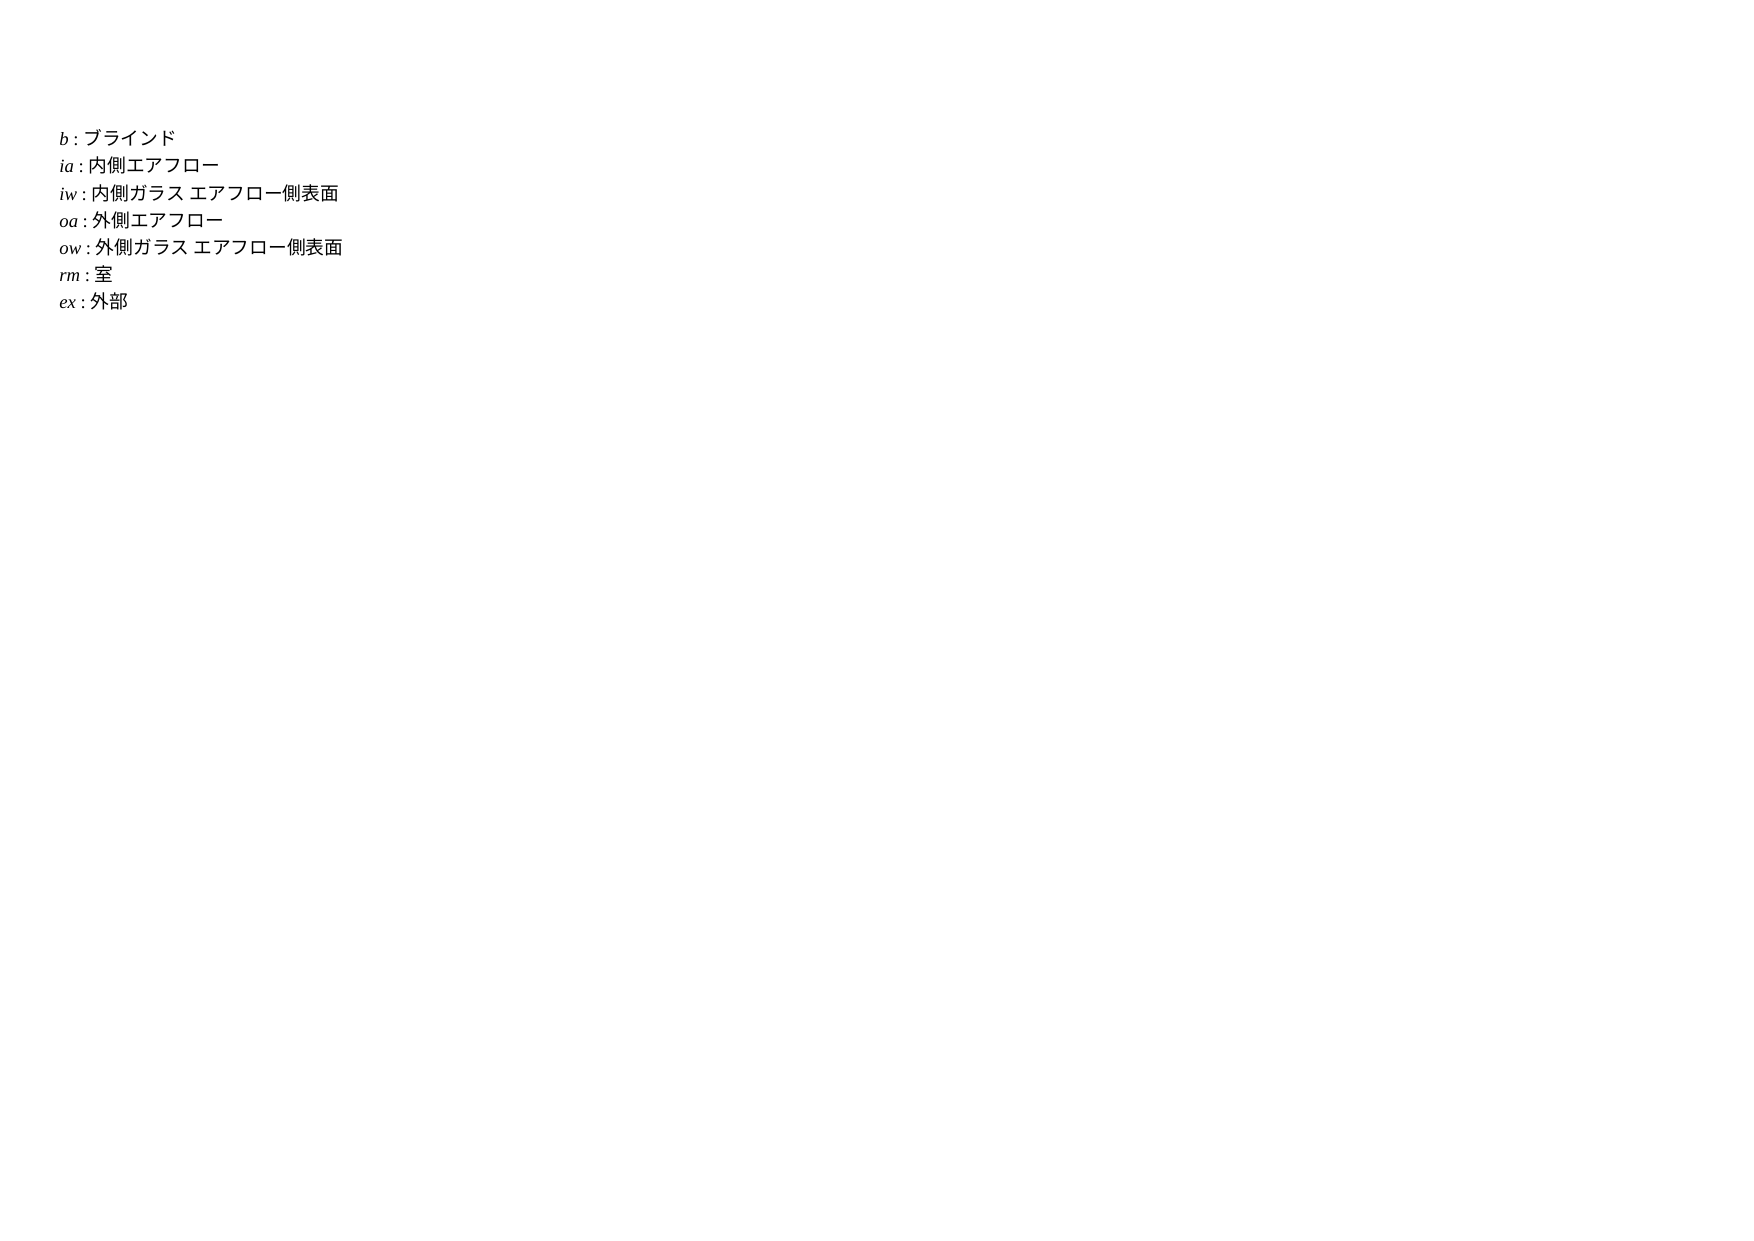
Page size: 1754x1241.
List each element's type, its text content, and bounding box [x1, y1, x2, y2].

text rm : 室 [59, 260, 1695, 287]
text ex : 外部 [59, 287, 1695, 314]
text iw : 内側ガラス エアフロー側表面 [59, 178, 1695, 205]
text b : ブラインド [59, 124, 1695, 151]
text ia : 内側エアフロー [59, 151, 1695, 178]
text ow : 外側ガラス エアフロー側表面 [59, 232, 1695, 260]
text oa : 外側エアフロー [59, 205, 1695, 232]
